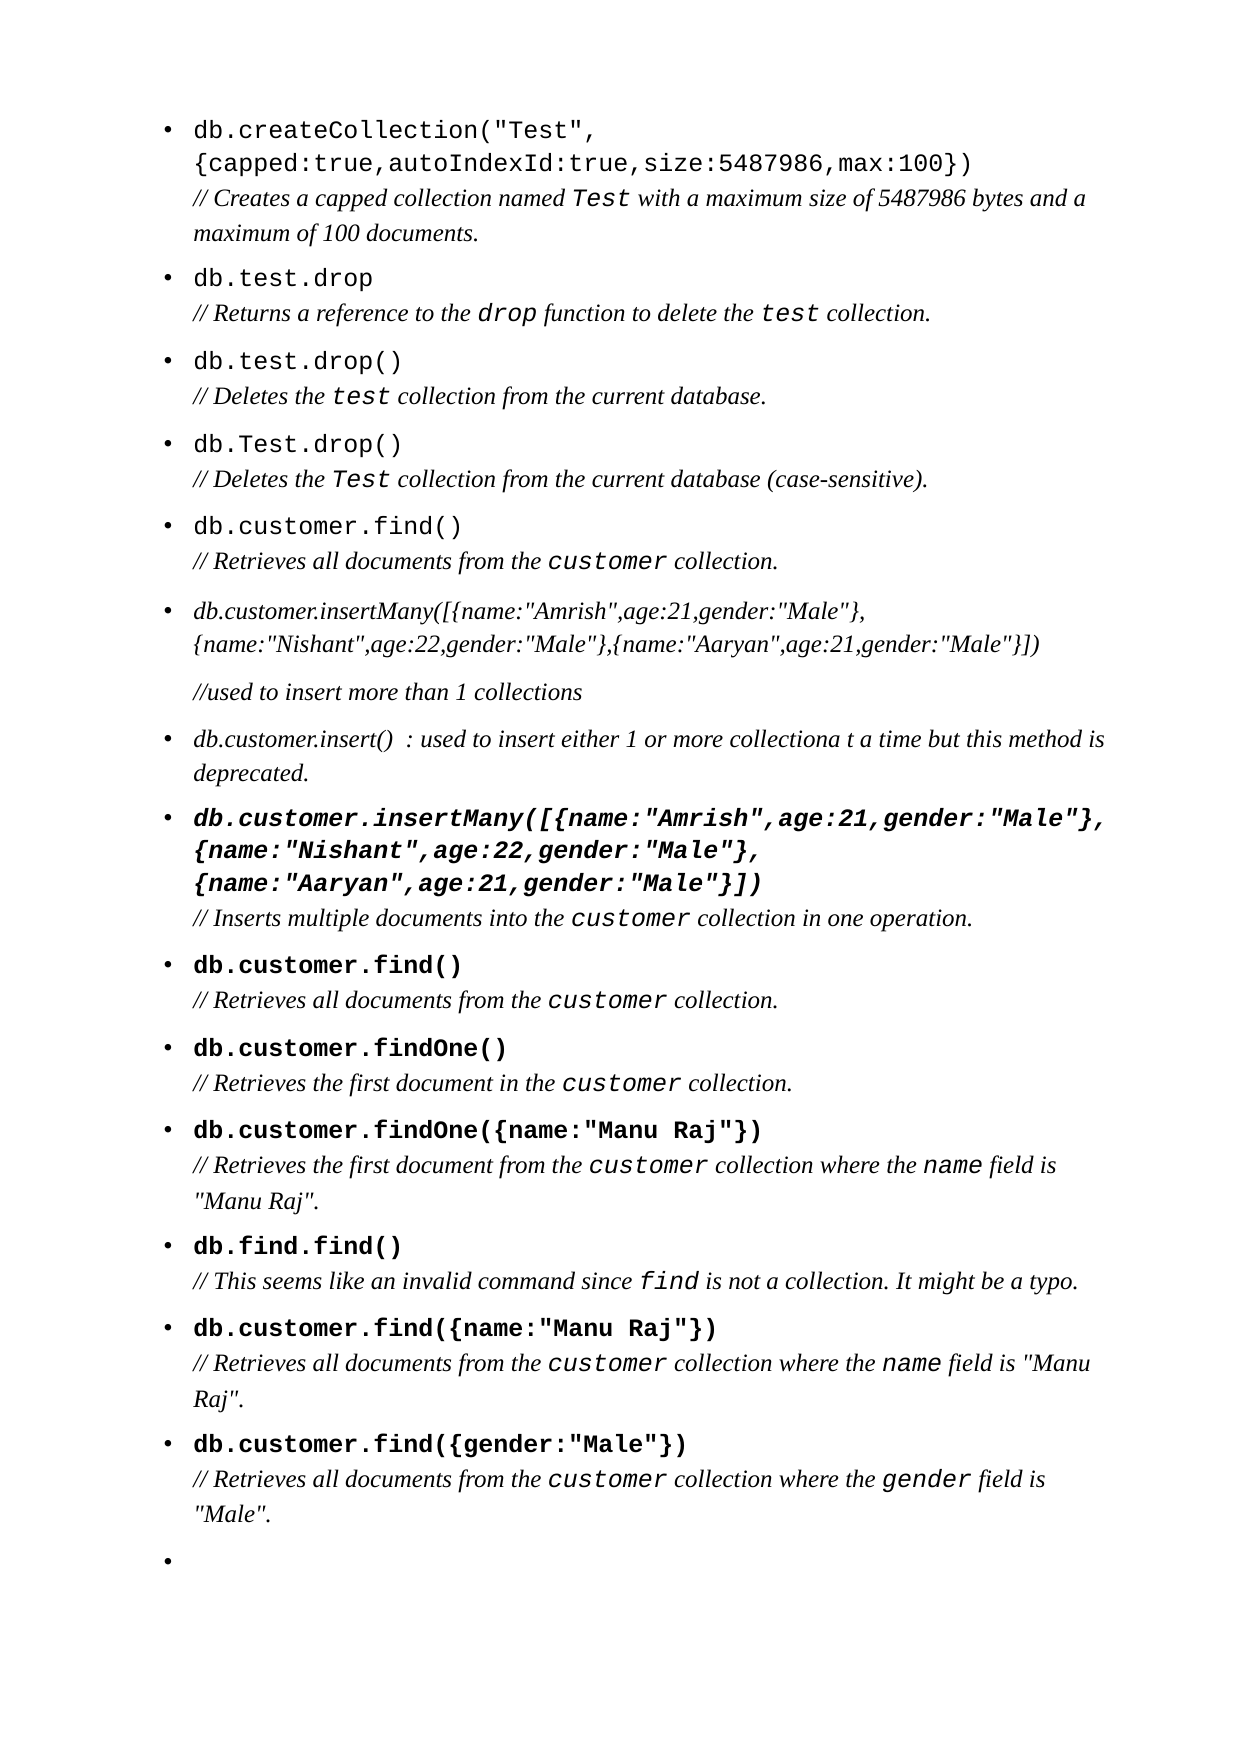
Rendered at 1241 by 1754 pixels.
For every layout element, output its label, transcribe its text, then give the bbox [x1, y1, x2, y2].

list db.Test.drop() // Deletes the Test collection from the current database (case-sensitive). [164, 431, 1122, 494]
list db.customer.insert() : used to insert either 1 or more collectiona t a time but this method is deprecated. [164, 724, 1122, 786]
list db.customer.insertMany([{name:"Amrish",age:21,gender:"Male"},{name:"Nishant",age:22,gender:"Male"},{name:"Aaryan",age:21,gender:"Male"}]) [164, 596, 1122, 658]
list db.find.find() // This seems like an invalid command since find is not a collection. It might be a typo. [164, 1233, 1122, 1297]
list db.customer.find({gender:"Male"}) // Retrieves all documents from the customer collection where the gender field is "Male". [164, 1431, 1122, 1528]
list db.customer.find() // Retrieves all documents from the customer collection. [164, 514, 1122, 577]
list db.customer.insertMany([{name:"Amrish",age:21,gender:"Male"},{name:"Nishant",age:22,gender:"Male"},{name:"Aaryan",age:21,gender:"Male"}]) // Inserts multiple documents into the customer collection in one operation. [164, 805, 1122, 934]
list db.customer.findOne({name:"Manu Raj"}) // Retrieves the first document from the customer collection where the name field is "Manu Raj". [164, 1118, 1122, 1214]
list db.test.drop // Returns a reference to the drop function to delete the test collection. [164, 266, 1122, 329]
list db.createCollection("Test",{capped:true,autoIndexId:true,size:5487986,max:100}) // Creates a capped collection named Test with a maximum size of 5487986 bytes and a maximum of 100 documents. [164, 118, 1122, 247]
list db.customer.find({name:"Manu Raj"}) // Retrieves all documents from the customer collection where the name field is "Manu Raj". [164, 1316, 1122, 1412]
list db.test.drop() // Deletes the test collection from the current database. [164, 348, 1122, 412]
list db.customer.find() // Retrieves all documents from the customer collection. [164, 953, 1122, 1016]
list //used to insert more than 1 collections [164, 677, 1122, 706]
list db.customer.findOne() // Retrieves the first document in the customer collection. [164, 1035, 1122, 1099]
